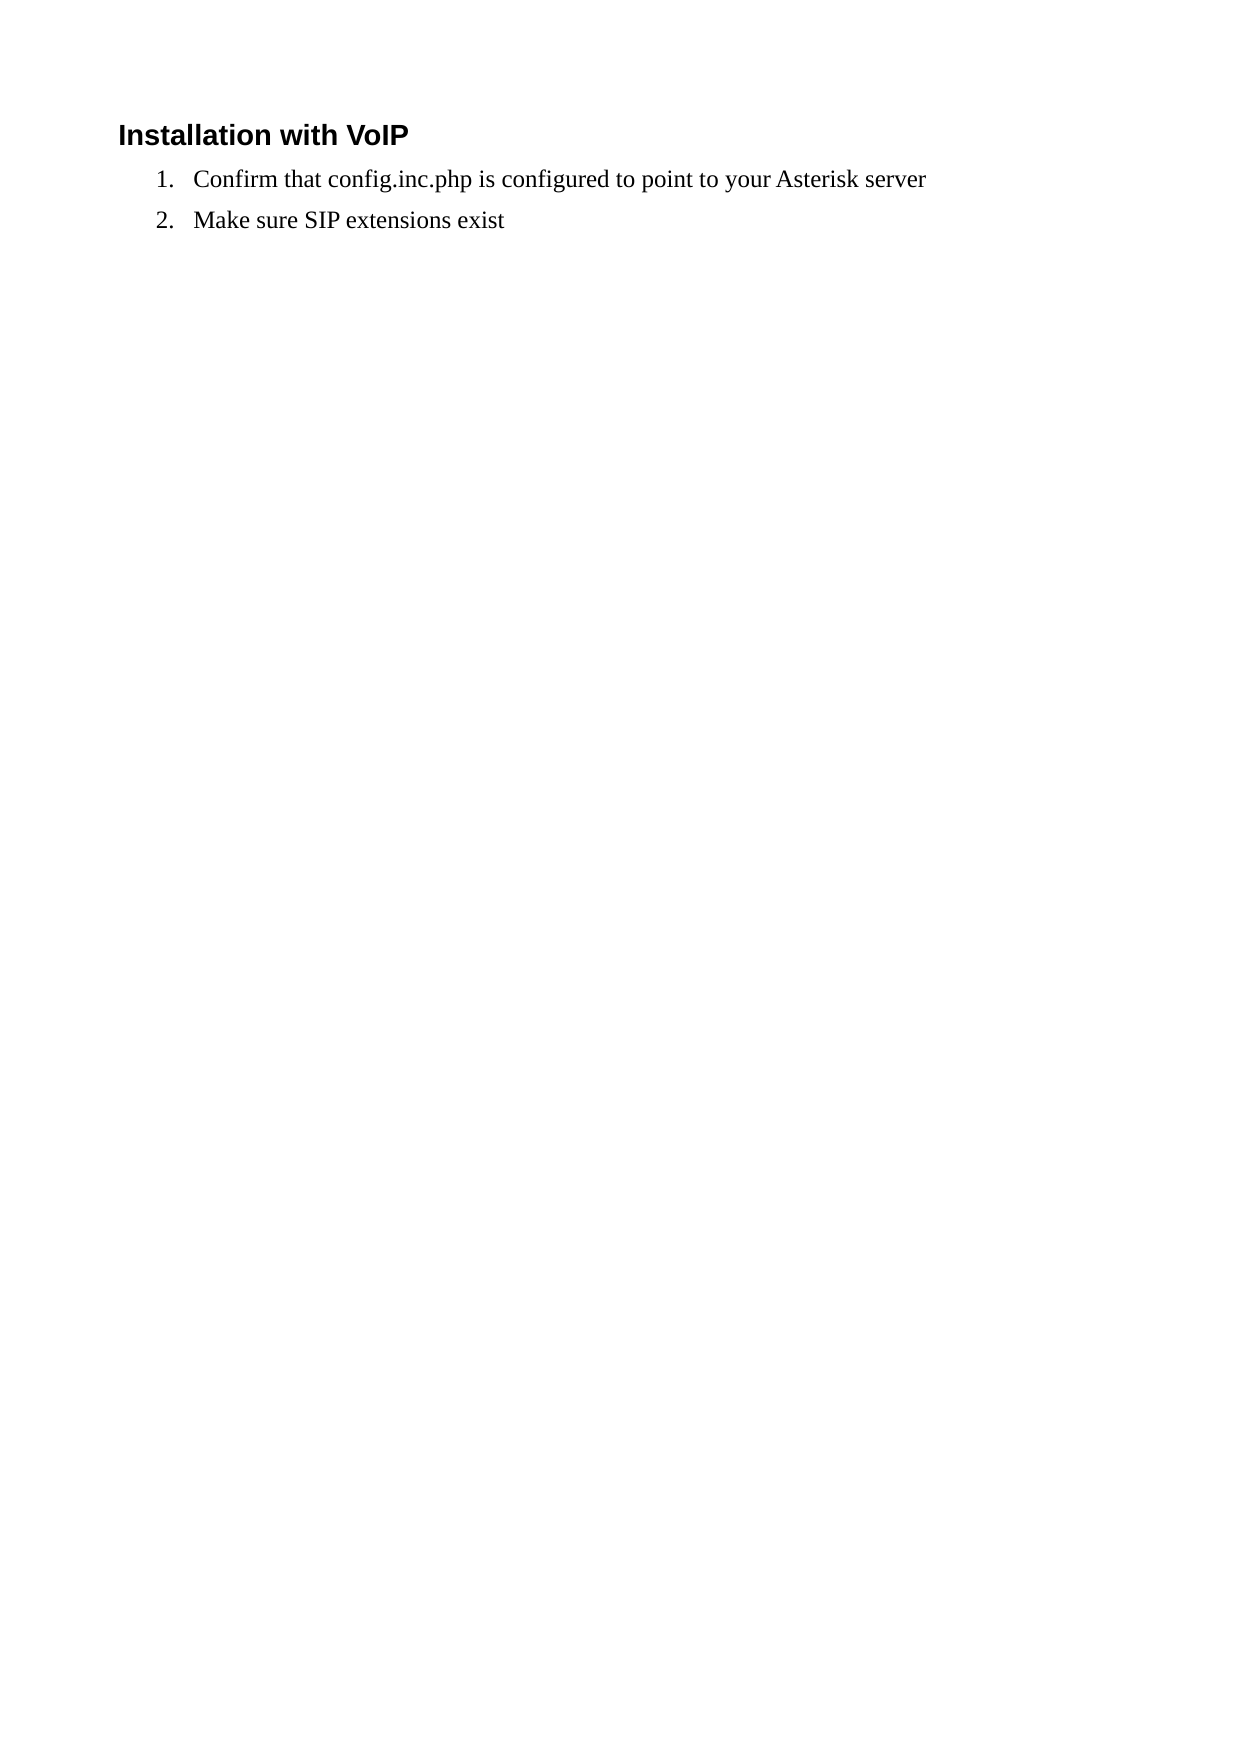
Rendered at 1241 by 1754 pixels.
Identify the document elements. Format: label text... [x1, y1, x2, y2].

list Make sure SIP extensions exist [156, 205, 1122, 234]
list Confirm that config.inc.php is configured to point to your Asterisk server [156, 164, 1122, 193]
subtitle Installation with VoIP [118, 118, 1122, 152]
